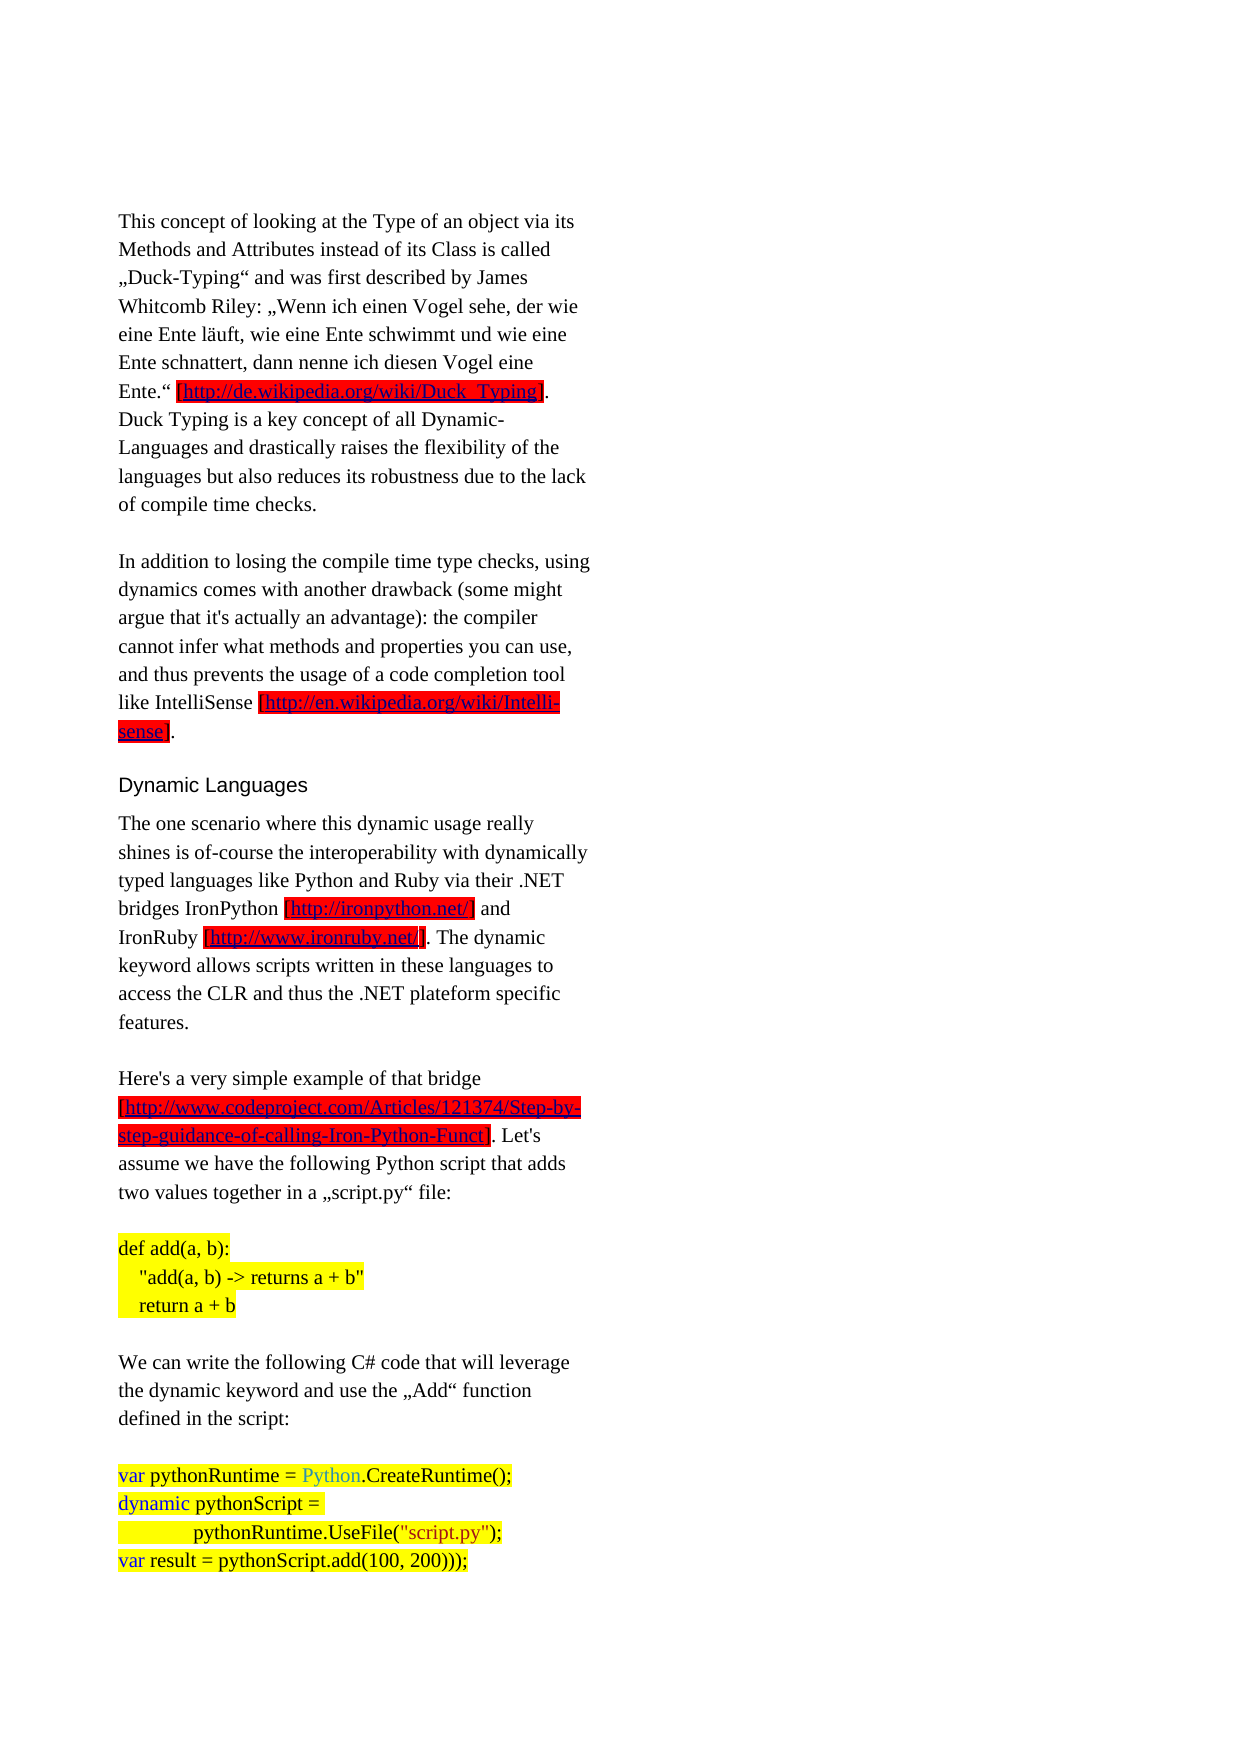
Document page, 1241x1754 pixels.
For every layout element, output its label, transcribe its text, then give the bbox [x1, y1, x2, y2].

text Here's a very simple example of that bridge [http://www.codeproject.com/Articles/121374/Step-by-step-guidance-of-calling-Iron-Python-Funct]. Let's assume we have the following Python script that adds two values together in a „script.py“ file: [118, 1063, 591, 1205]
text def add(a, b): [118, 1233, 591, 1262]
text return a + b [118, 1290, 591, 1318]
text var pythonRuntime = Python.CreateRuntime(); [118, 1460, 591, 1488]
text The one scenario where this dynamic usage really shines is of-course the interoperability with dynamically typed languages like Python and Ruby via their .NET bridges IronPython [http://ironpython.net/] and IronRuby [http://www.ironruby.net/]. The dynamic keyword allows scripts written in these languages to access the CLR and thus the .NET plateform specific features. [118, 808, 591, 1035]
text dynamic pythonScript = pythonRuntime.UseFile("script.py"); [118, 1488, 591, 1545]
text We can write the following C# code that will leverage the dynamic keyword and use the „Add“ function defined in the script: [118, 1347, 591, 1432]
text Dynamic Languages [118, 773, 591, 796]
text "add(a, b) -> returns a + b" [118, 1262, 591, 1290]
text This concept of looking at the Type of an object via its Methods and Attributes instead of its Class is called „Duck-Typing“ and was first described by James Whitcomb Riley: „Wenn ich einen Vogel sehe, der wie eine Ente läuft, wie eine Ente schwimmt und wie eine Ente schnattert, dann nenne ich diesen Vogel eine Ente.“ [http://de.wikipedia.org/wiki/Duck_Typing]. Duck Typing is a key concept of all Dynamic-Languages and drastically raises the flexibility of the languages but also reduces its robustness due to the lack of compile time checks. [118, 205, 591, 517]
text var result = pythonScript.add(100, 200))); [118, 1545, 591, 1573]
text In addition to losing the compile time type checks, using dynamics comes with another drawback (some might argue that it's actually an advantage): the compiler cannot infer what methods and properties you can use, and thus prevents the usage of a code completion tool like IntelliSense [http://en.wikipedia.org/wiki/Intelli-sense]. [118, 545, 591, 744]
